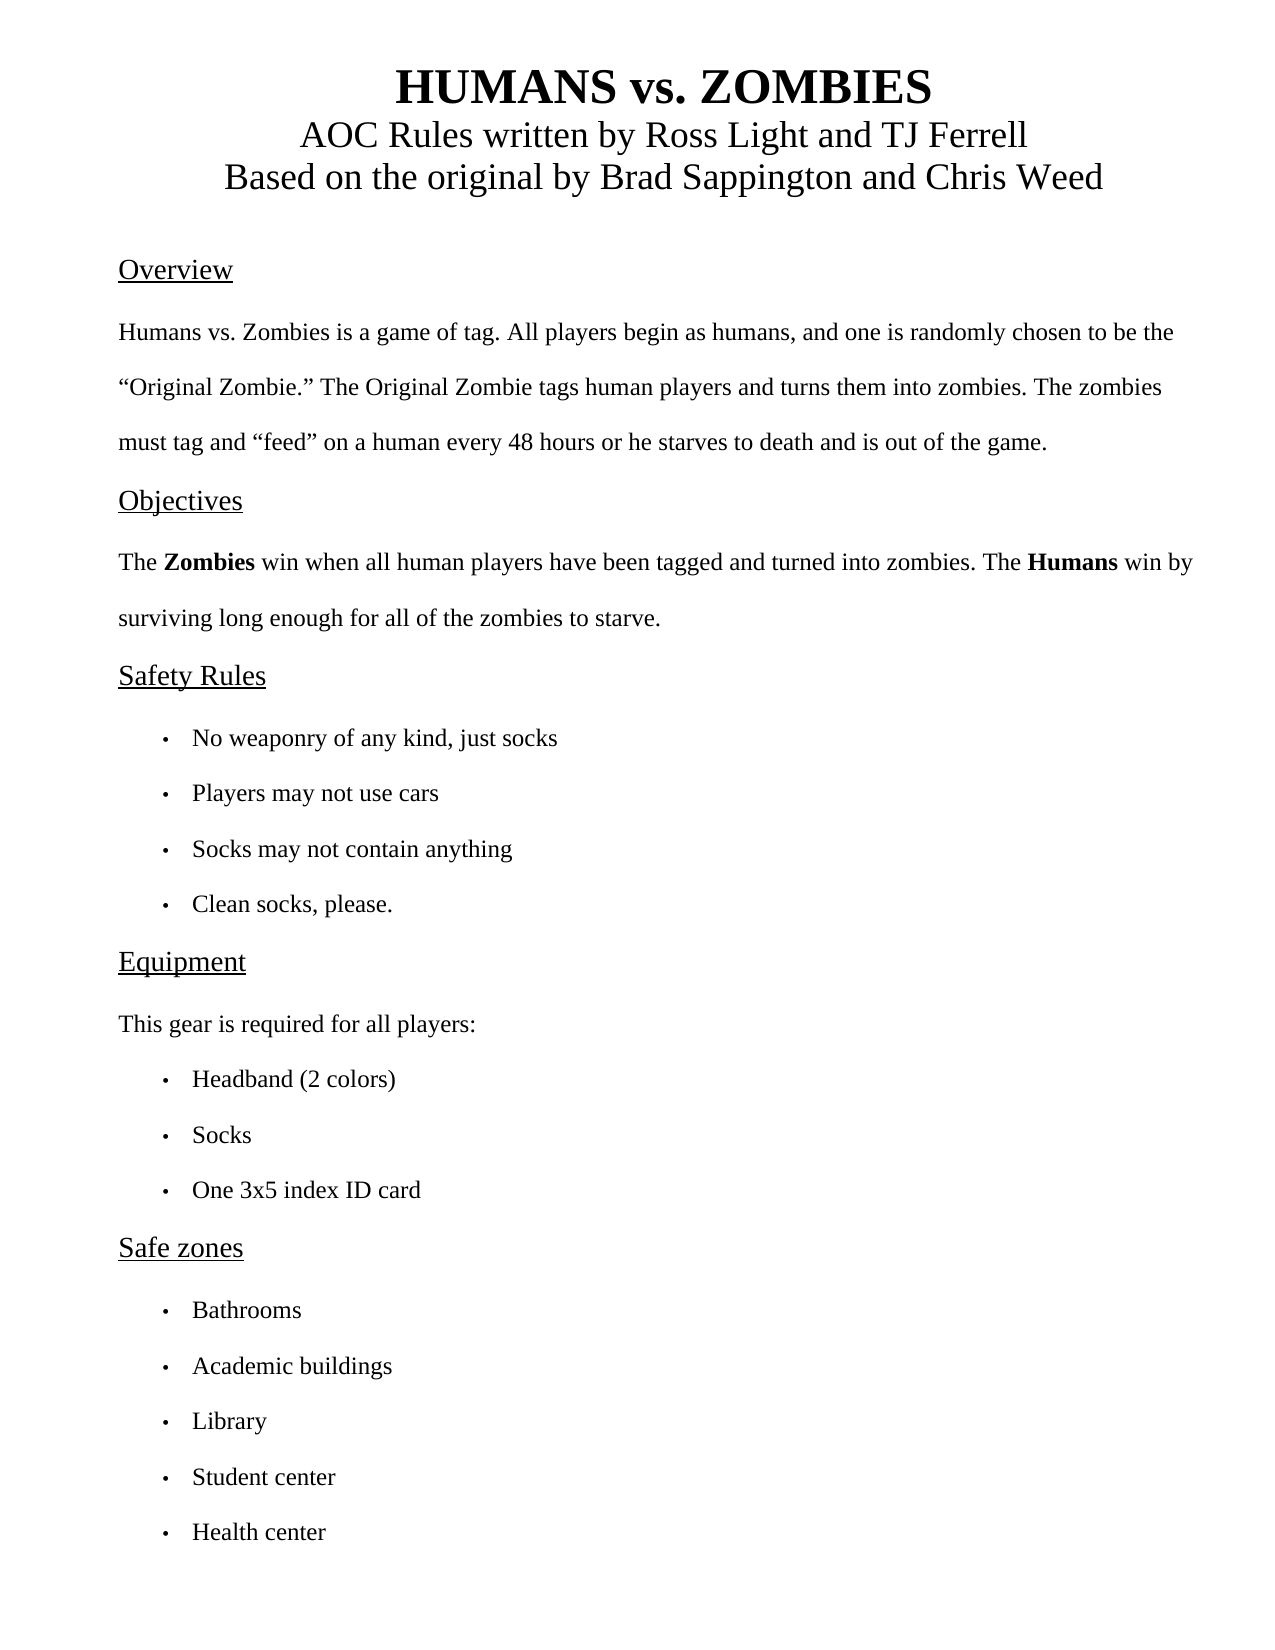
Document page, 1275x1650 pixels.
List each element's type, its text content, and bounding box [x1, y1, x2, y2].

text Objectives [118, 484, 1216, 516]
list Bathrooms [162, 1296, 1216, 1324]
list Players may not use cars [162, 779, 1216, 807]
text The Zombies win when all human players have been tagged and turned into zombies. The Humans win by surviving long enough for all of the zombies to starve. [118, 548, 1216, 632]
list Headband (2 colors) [162, 1066, 1216, 1093]
list Academic buildings [162, 1352, 1216, 1379]
text Overview [118, 253, 1216, 285]
text HUMANS vs. ZOMBIES [118, 59, 1216, 114]
text Safety Rules [118, 659, 1216, 692]
list Library [162, 1407, 1216, 1435]
list One 3x5 index ID card [162, 1176, 1216, 1204]
text Equipment [118, 946, 1216, 978]
list Health center [162, 1518, 1216, 1546]
list Socks [162, 1121, 1216, 1149]
list Student center [162, 1463, 1216, 1490]
text This gear is required for all players: [118, 1010, 1216, 1038]
text Humans vs. Zombies is a game of tag. All players begin as humans, and one is randomly chosen to be the “Original Zombie.” The Original Zombie tags human players and turns them into zombies. The zombies must tag and “feed” on a human every 48 hours or he starves to death and is out of the game. [118, 318, 1216, 456]
list No weaponry of any kind, just socks [162, 724, 1216, 752]
list Clean socks, please. [162, 890, 1216, 918]
text Safe zones [118, 1232, 1216, 1264]
list Socks may not contain anything [162, 835, 1216, 862]
text Based on the original by Brad Sappington and Chris Weed [118, 156, 1216, 198]
text AOC Rules written by Ross Light and TJ Ferrell [118, 114, 1216, 156]
